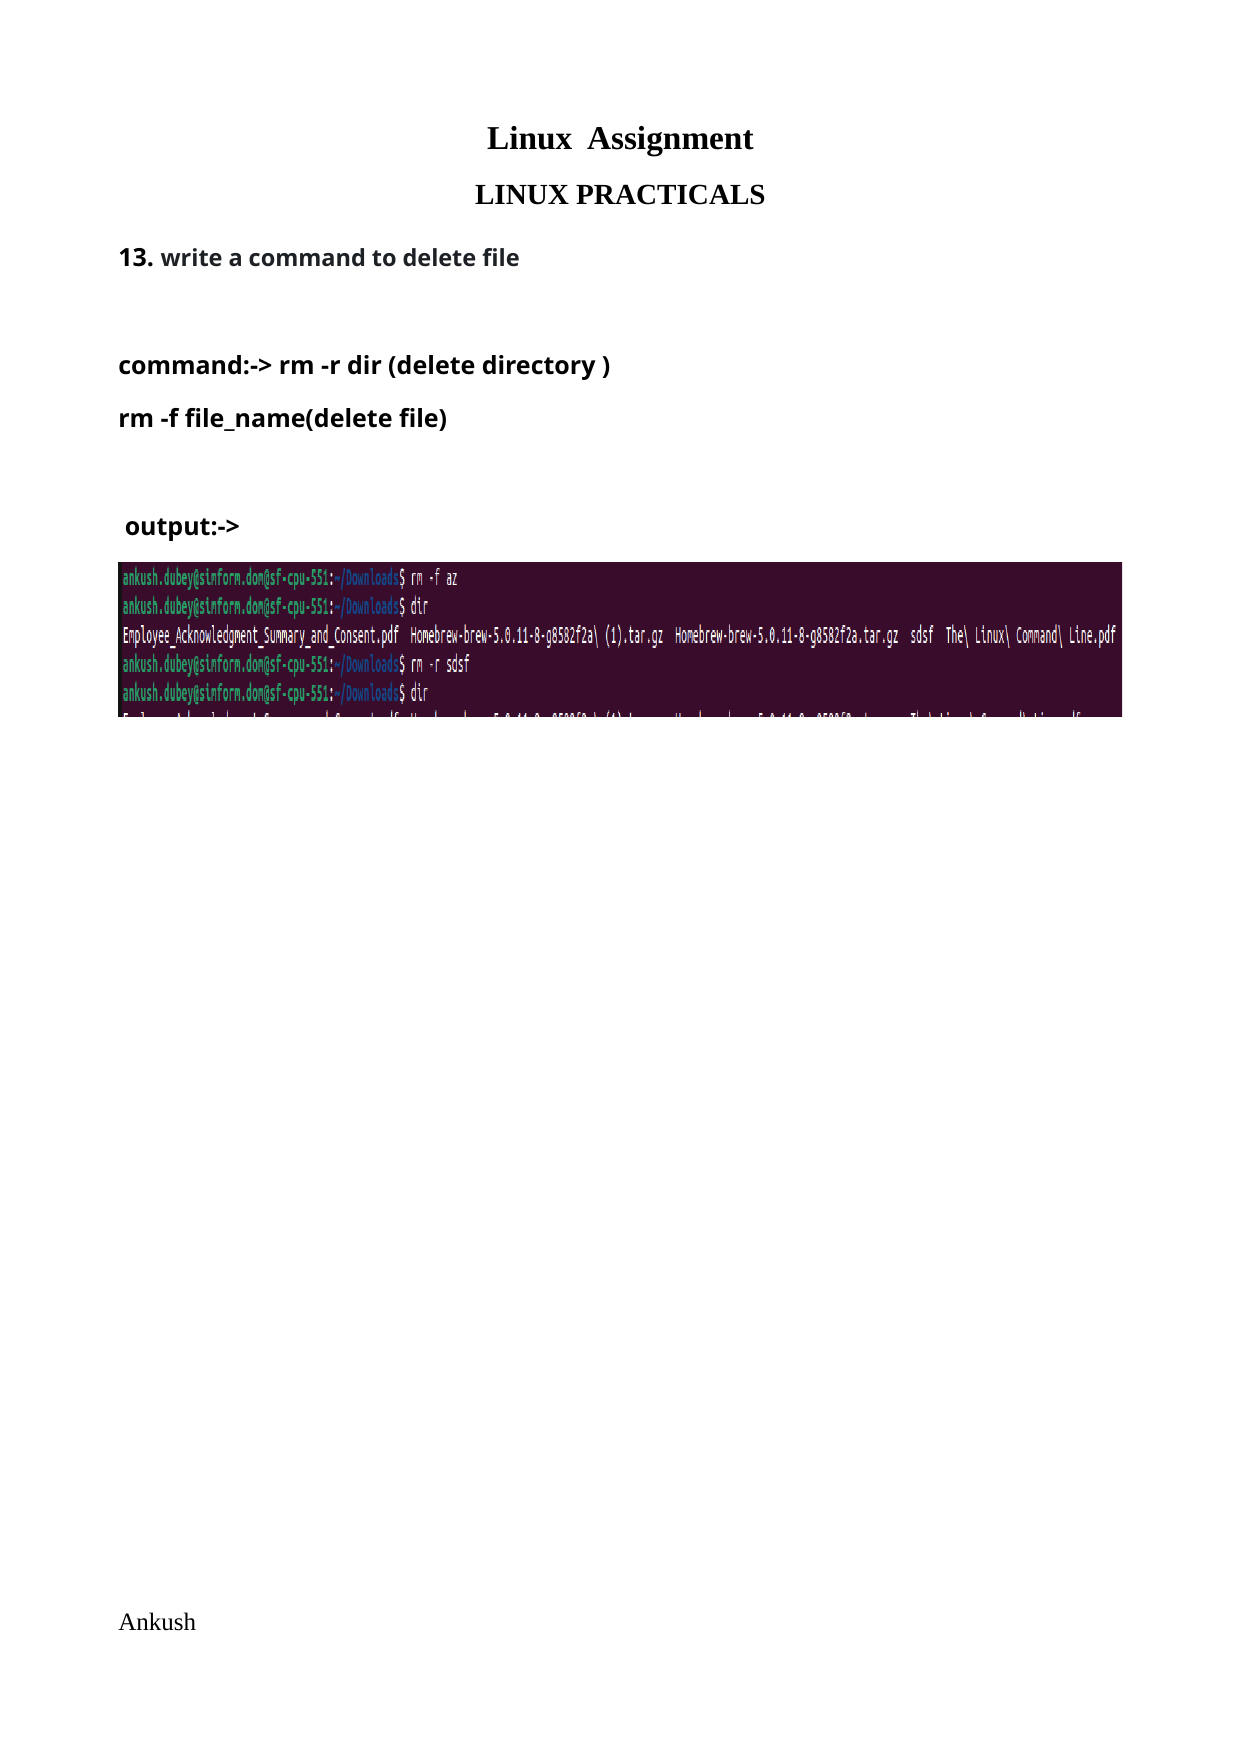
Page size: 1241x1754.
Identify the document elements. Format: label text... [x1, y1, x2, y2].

picture [118, 562, 1123, 717]
text output:-> [118, 508, 1122, 543]
text command:-> rm -r dir (delete directory ) [118, 347, 1122, 381]
text 13. write a command to delete file [118, 240, 1122, 274]
text rm -f file_name(delete file) [118, 401, 1122, 435]
